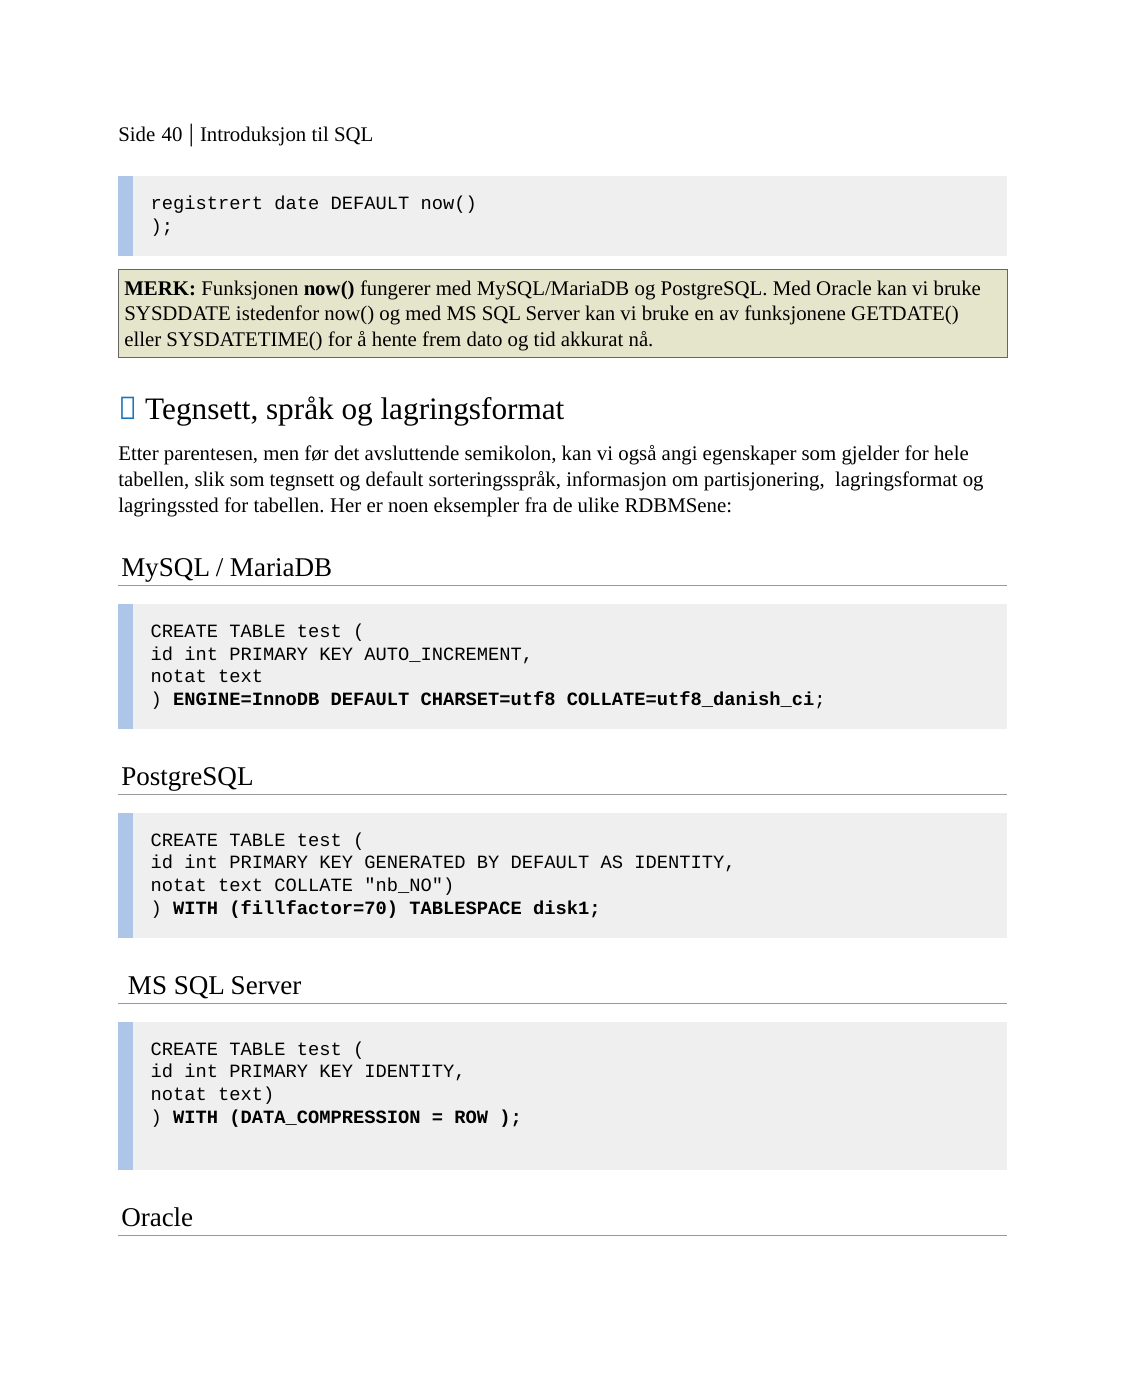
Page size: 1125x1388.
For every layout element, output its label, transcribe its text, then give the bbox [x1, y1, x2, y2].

text CREATE TABLE test ( id int PRIMARY KEY IDENTITY, notat text) ) WITH (DATA_COMPRESSION = ROW ); [133, 1022, 1007, 1113]
subtitle MySQL / MariaDB [118, 548, 1007, 585]
subtitle MS SQL Server [118, 966, 1007, 1003]
text CREATE TABLE test ( id int PRIMARY KEY AUTO_INCREMENT, notat text ) ENGINE=InnoDB DEFAULT CHARSET=utf8 COLLATE=utf8_danish_ci; [133, 604, 1007, 729]
text MERK: Funksjonen now() fungerer med MySQL/MariaDB og PostgreSQL. Med Oracle kan vi bruke SYSDDATE istedenfor now() og med MS SQL Server kan vi bruke en av funksjonene GETDATE() eller SYSDATETIME() for å hente frem dato og tid akkurat nå. [119, 270, 1007, 357]
text registrert date DEFAULT now() ); [133, 176, 1007, 256]
text CREATE TABLE test ( id int PRIMARY KEY GENERATED BY DEFAULT AS IDENTITY, notat text COLLATE "nb_NO") ) WITH (fillfactor=70) TABLESPACE disk1; [133, 813, 1007, 938]
subtitle Oracle [118, 1198, 1007, 1235]
subtitle PostgreSQL [118, 757, 1007, 794]
text Etter parentesen, men før det avsluttende semikolon, kan vi også angi egenskaper som gjelder for hele tabellen, slik som tegnsett og default sorteringsspråk, informasjon om partisjonering, lagringsformat og lagringssted for tabellen. Her er noen eksempler fra de ulike RDBMSene: [118, 441, 1007, 517]
subtitle  Tegnsett, språk og lagringsformat [118, 386, 1007, 429]
